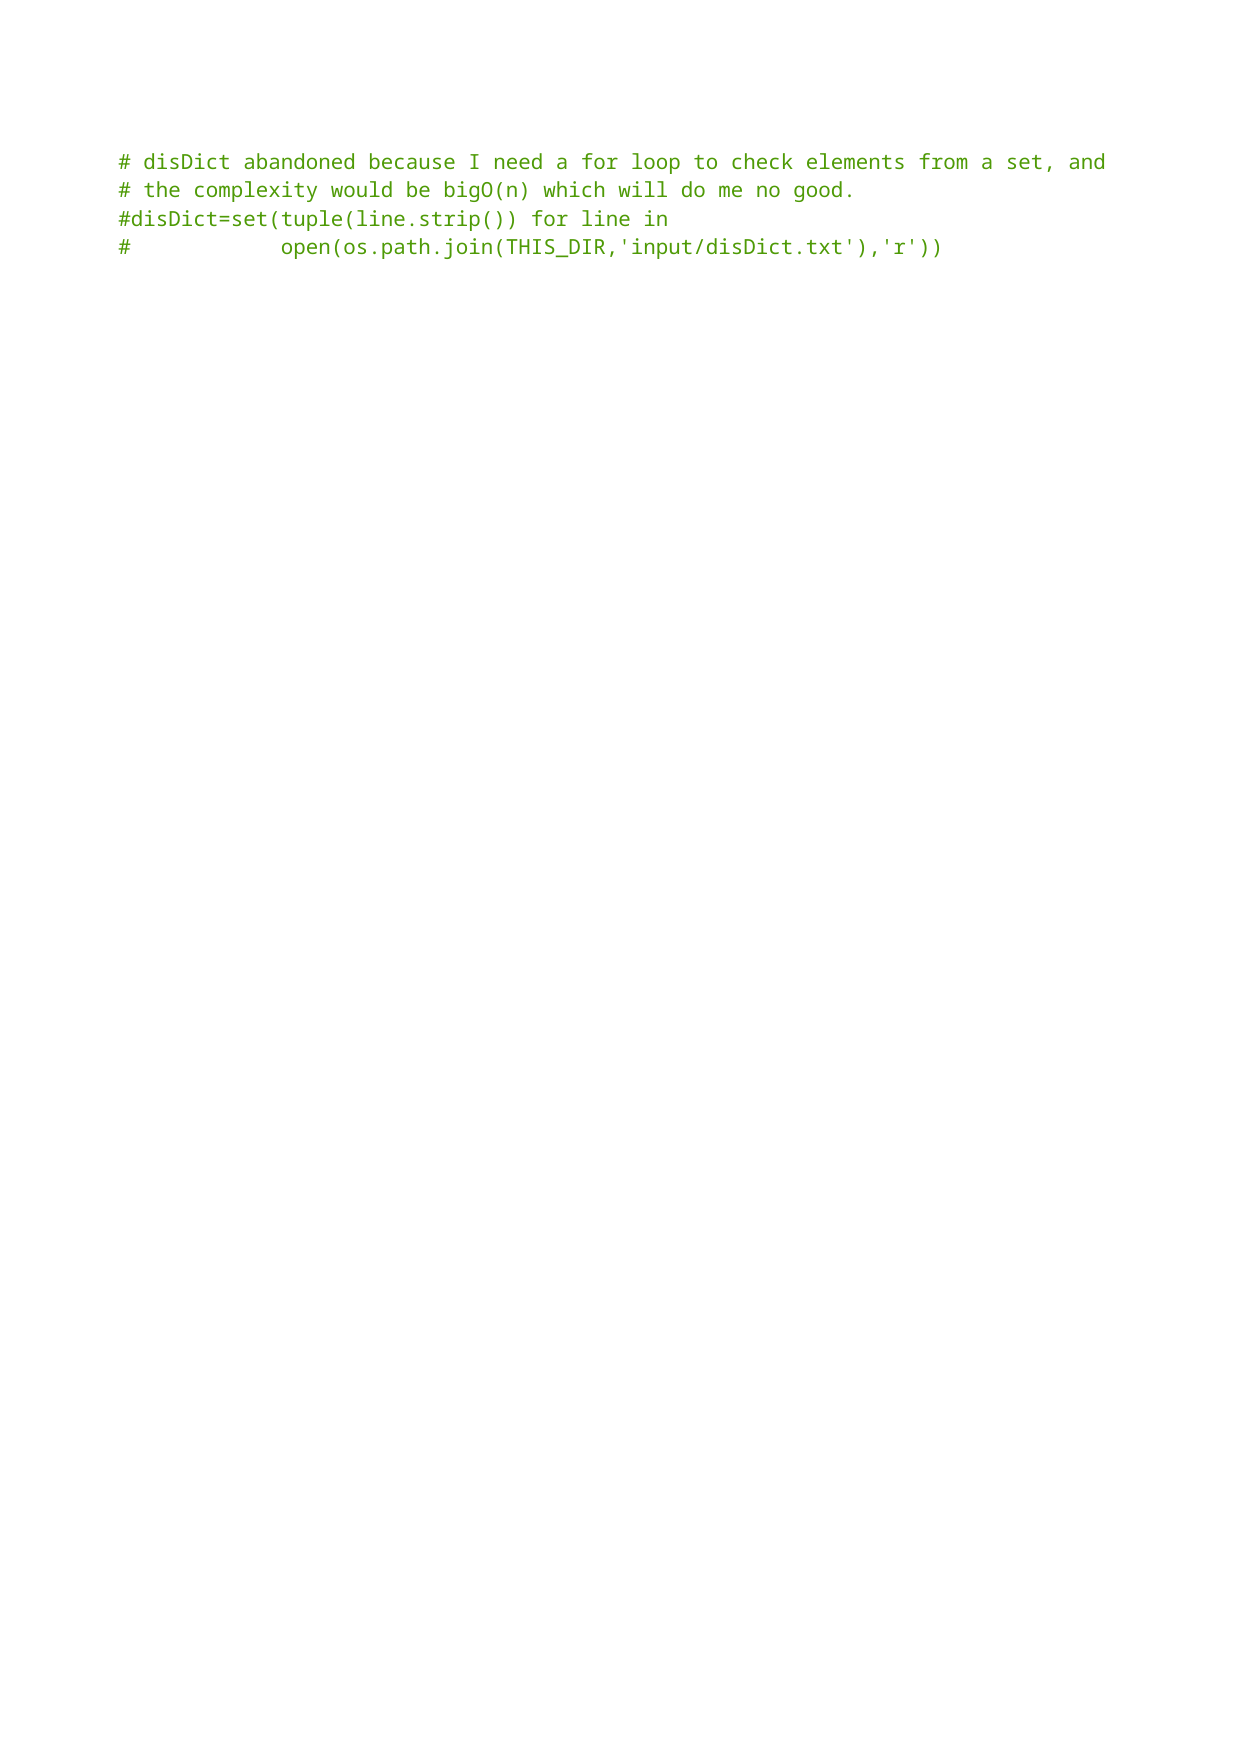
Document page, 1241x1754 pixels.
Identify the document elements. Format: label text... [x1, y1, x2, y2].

text # open(os.path.join(THIS_DIR,'input/disDict.txt'),'r')) [118, 232, 1122, 261]
text # disDict abandoned because I need a for loop to check elements from a set, and [118, 147, 1122, 175]
text # the complexity would be bigO(n) which will do me no good. [118, 175, 1122, 204]
text #disDict=set(tuple(line.strip()) for line in [118, 204, 1122, 232]
